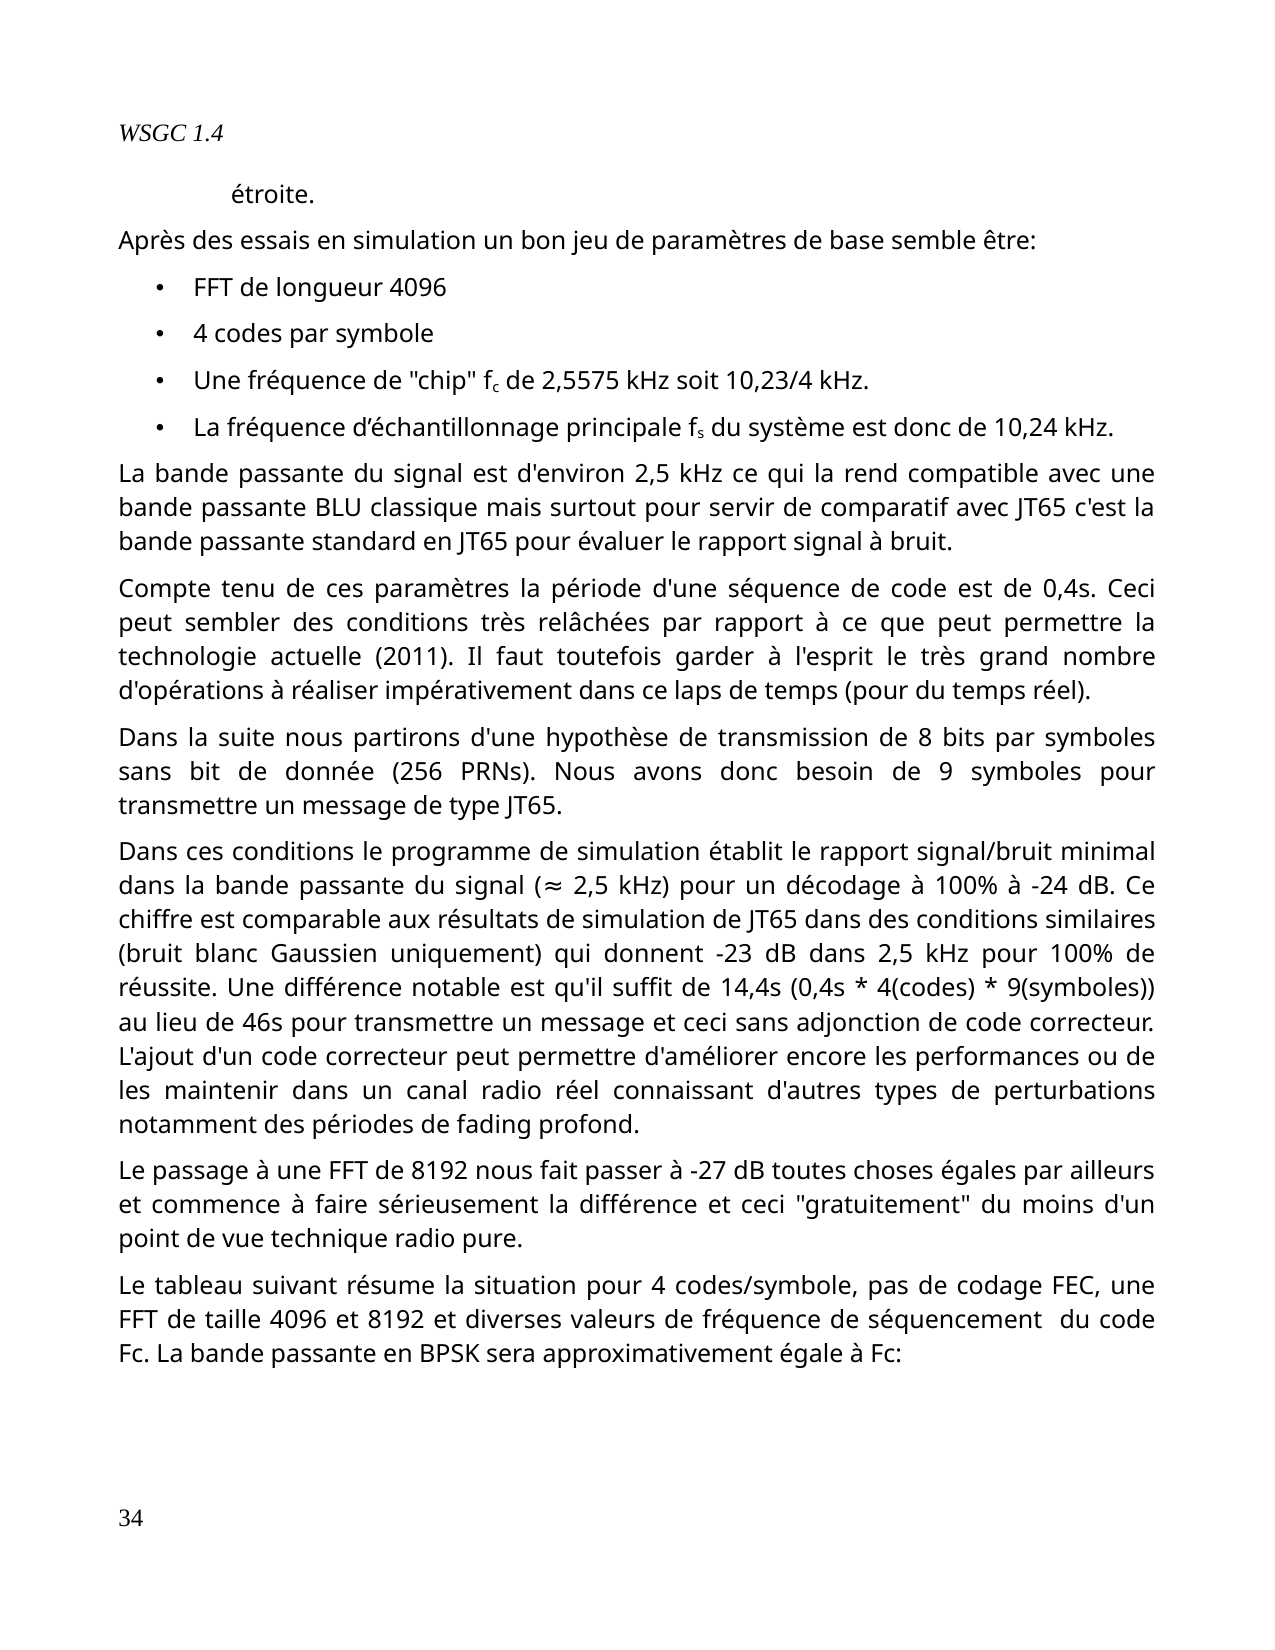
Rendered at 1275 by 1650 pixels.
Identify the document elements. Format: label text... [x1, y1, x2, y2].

text Compte tenu de ces paramètres la période d'une séquence de code est de 0,4s. Ceci peut sembler des conditions très relâchées par rapport à ce que peut permettre la technologie actuelle (2011). Il faut toutefois garder à l'esprit le très grand nombre d'opérations à réaliser impérativement dans ce laps de temps (pour du temps réel). [118, 570, 1157, 707]
list 4 codes par symbole [156, 316, 1157, 350]
list Une fréquence de "chip" fc de 2,5575 kHz soit 10,23/4 kHz. [156, 363, 1157, 397]
text Dans ces conditions le programme de simulation établit le rapport signal/bruit minimal dans la bande passante du signal (≈ 2,5 kHz) pour un décodage à 100% à -24 dB. Ce chiffre est comparable aux résultats de simulation de JT65 dans des conditions similaires (bruit blanc Gaussien uniquement) qui donnent -23 dB dans 2,5 kHz pour 100% de réussite. Une différence notable est qu'il suffit de 14,4s (0,4s * 4(codes) * 9(symboles)) au lieu de 46s pour transmettre un message et ceci sans adjonction de code correcteur. L'ajout d'un code correcteur peut permettre d'améliorer encore les performances ou de les maintenir dans un canal radio réel connaissant d'autres types de perturbations notamment des périodes de fading profond. [118, 834, 1157, 1140]
text Le passage à une FFT de 8192 nous fait passer à -27 dB toutes choses égales par ailleurs et commence à faire sérieusement la différence et ceci "gratuitement" du moins d'un point de vue technique radio pure. [118, 1153, 1157, 1255]
list La fréquence d’échantillonnage principale fs du système est donc de 10,24 kHz. [156, 409, 1157, 443]
text Après des essais en simulation un bon jeu de paramètres de base semble être: [118, 223, 1157, 257]
text Dans la suite nous partirons d'une hypothèse de transmission de 8 bits par symboles sans bit de donnée (256 PRNs). Nous avons donc besoin de 9 symboles pour transmettre un message de type JT65. [118, 719, 1157, 821]
text Le tableau suivant résume la situation pour 4 codes/symbole, pas de codage FEC, une FFT de taille 4096 et 8192 et diverses valeurs de fréquence de séquencement du code Fc. La bande passante en BPSK sera approximativement égale à Fc: [118, 1268, 1157, 1370]
list étroite. [193, 176, 1157, 210]
list FFT de longueur 4096 [156, 269, 1157, 303]
text La bande passante du signal est d'environ 2,5 kHz ce qui la rend compatible avec une bande passante BLU classique mais surtout pour servir de comparatif avec JT65 c'est la bande passante standard en JT65 pour évaluer le rapport signal à bruit. [118, 456, 1157, 558]
